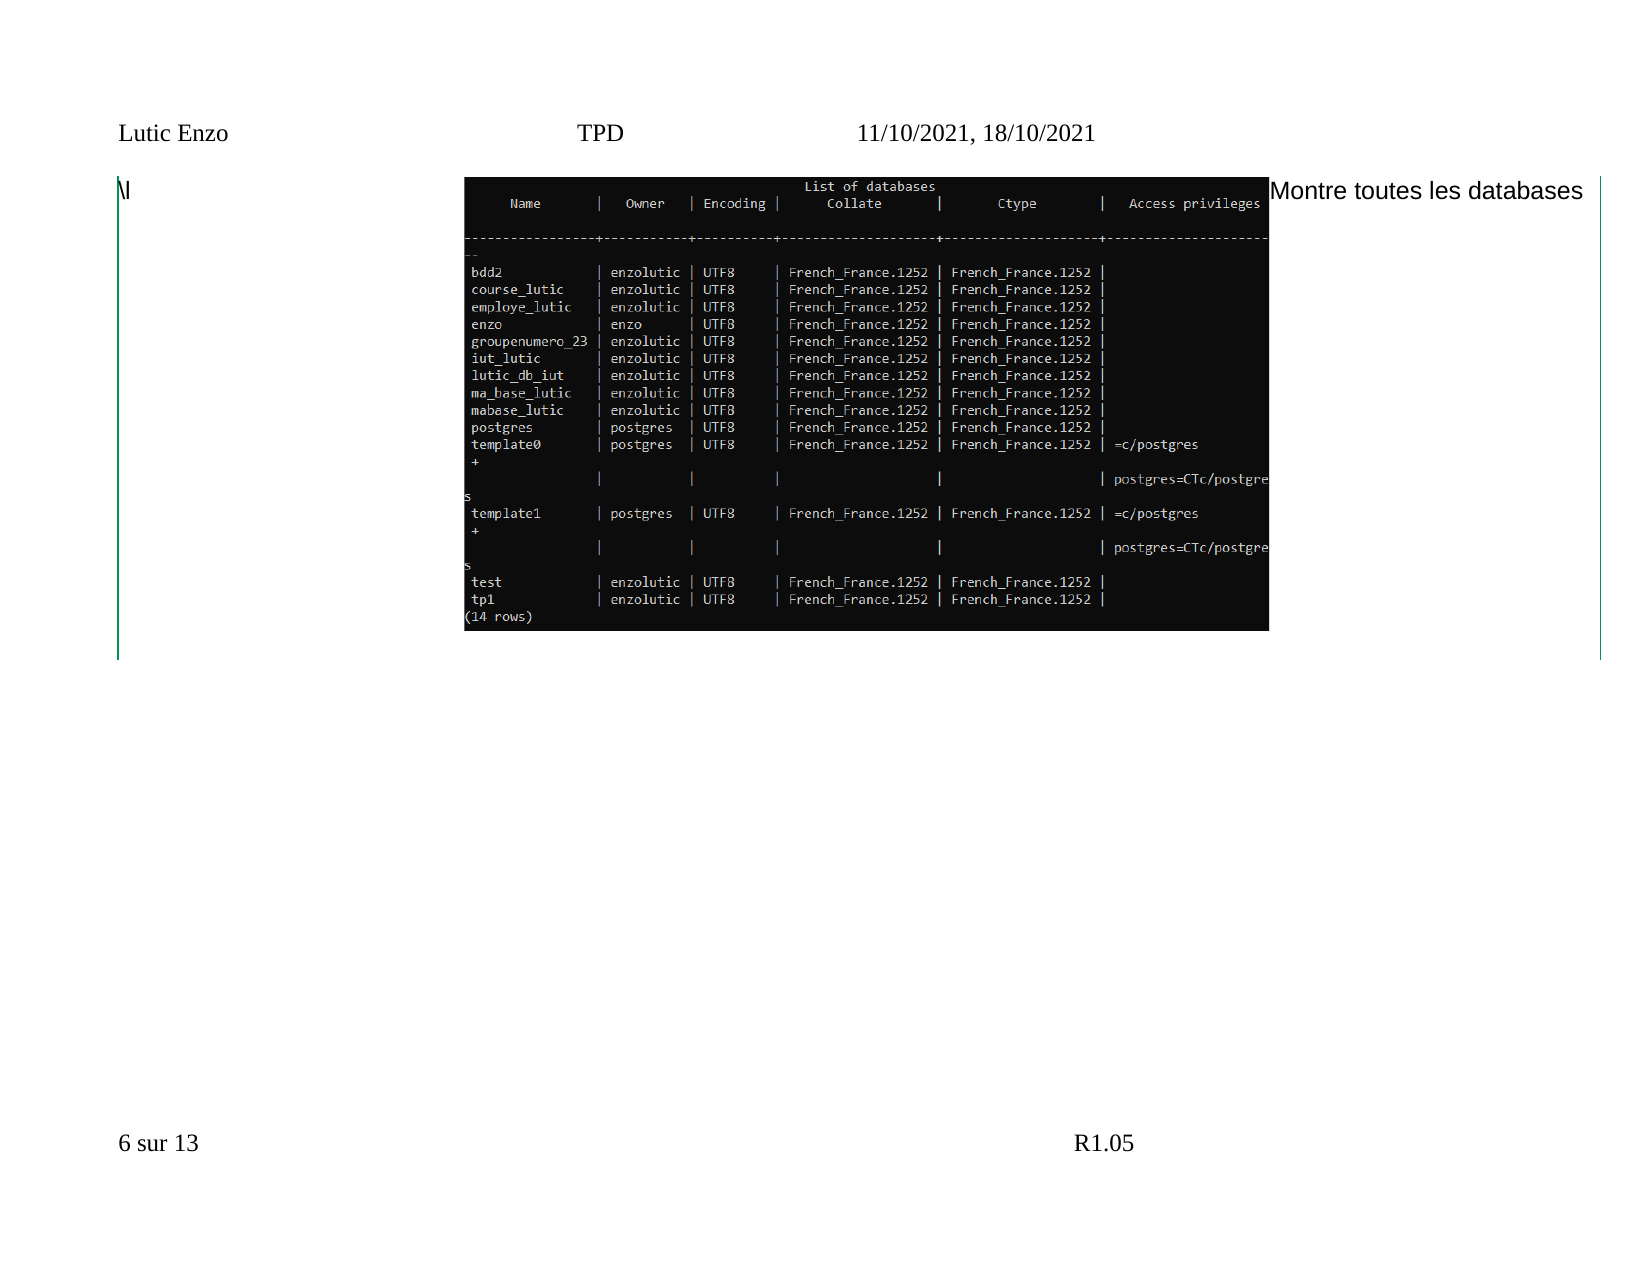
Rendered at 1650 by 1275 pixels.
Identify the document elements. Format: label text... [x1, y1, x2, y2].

table_cell \l [119, 176, 464, 659]
picture [464, 176, 1270, 631]
table_cell Montre toutes les databases [1269, 176, 1600, 659]
table_cell [464, 631, 1269, 659]
